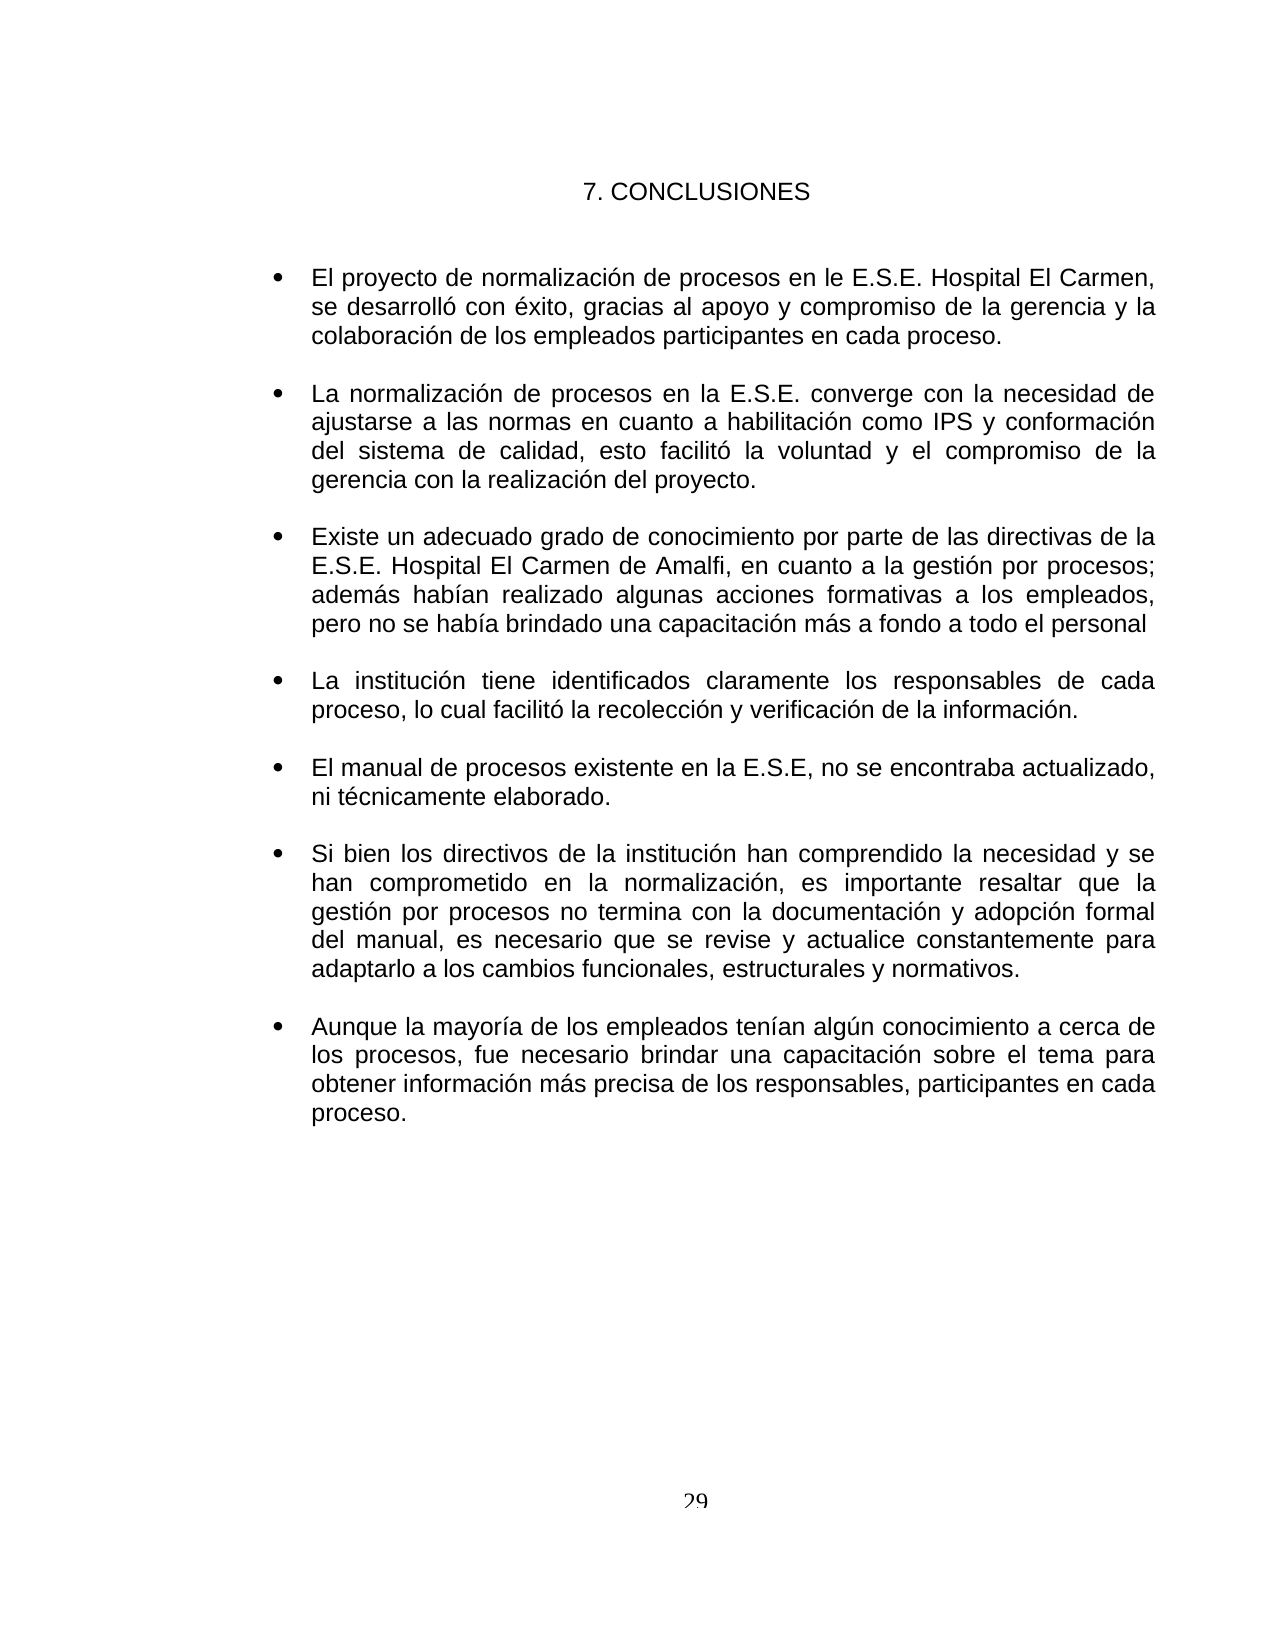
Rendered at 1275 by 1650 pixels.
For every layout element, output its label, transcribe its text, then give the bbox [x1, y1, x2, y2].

list Aunque la mayoría de los empleados tenían algún conocimiento a cerca de los procesos, fue necesario brindar una capacitación sobre el tema para obtener información más precisa de los responsables, participantes en cada proceso. [274, 1012, 1157, 1127]
text 7. CONCLUSIONES [236, 177, 1157, 206]
list El proyecto de normalización de procesos en le E.S.E. Hospital El Carmen, se desarrolló con éxito, gracias al apoyo y compromiso de la gerencia y la colaboración de los empleados participantes en cada proceso. [274, 263, 1157, 350]
list Si bien los directivos de la institución han comprendido la necesidad y se han comprometido en la normalización, es importante resaltar que la gestión por procesos no termina con la documentación y adopción formal del manual, es necesario que se revise y actualice constantemente para adaptarlo a los cambios funcionales, estructurales y normativos. [274, 839, 1157, 983]
list La institución tiene identificados claramente los responsables de cada proceso, lo cual facilitó la recolección y verificación de la información. [274, 666, 1157, 724]
list Existe un adecuado grado de conocimiento por parte de las directivas de la E.S.E. Hospital El Carmen de Amalfi, en cuanto a la gestión por procesos; además habían realizado algunas acciones formativas a los empleados, pero no se había brindado una capacitación más a fondo a todo el personal [274, 522, 1157, 637]
text 29 [271, 1487, 1120, 1508]
list El manual de procesos existente en la E.S.E, no se encontraba actualizado, ni técnicamente elaborado. [274, 753, 1157, 810]
list La normalización de procesos en la E.S.E. converge con la necesidad de ajustarse a las normas en cuanto a habilitación como IPS y conformación del sistema de calidad, esto facilitó la voluntad y el compromiso de la gerencia con la realización del proyecto. [274, 378, 1157, 494]
